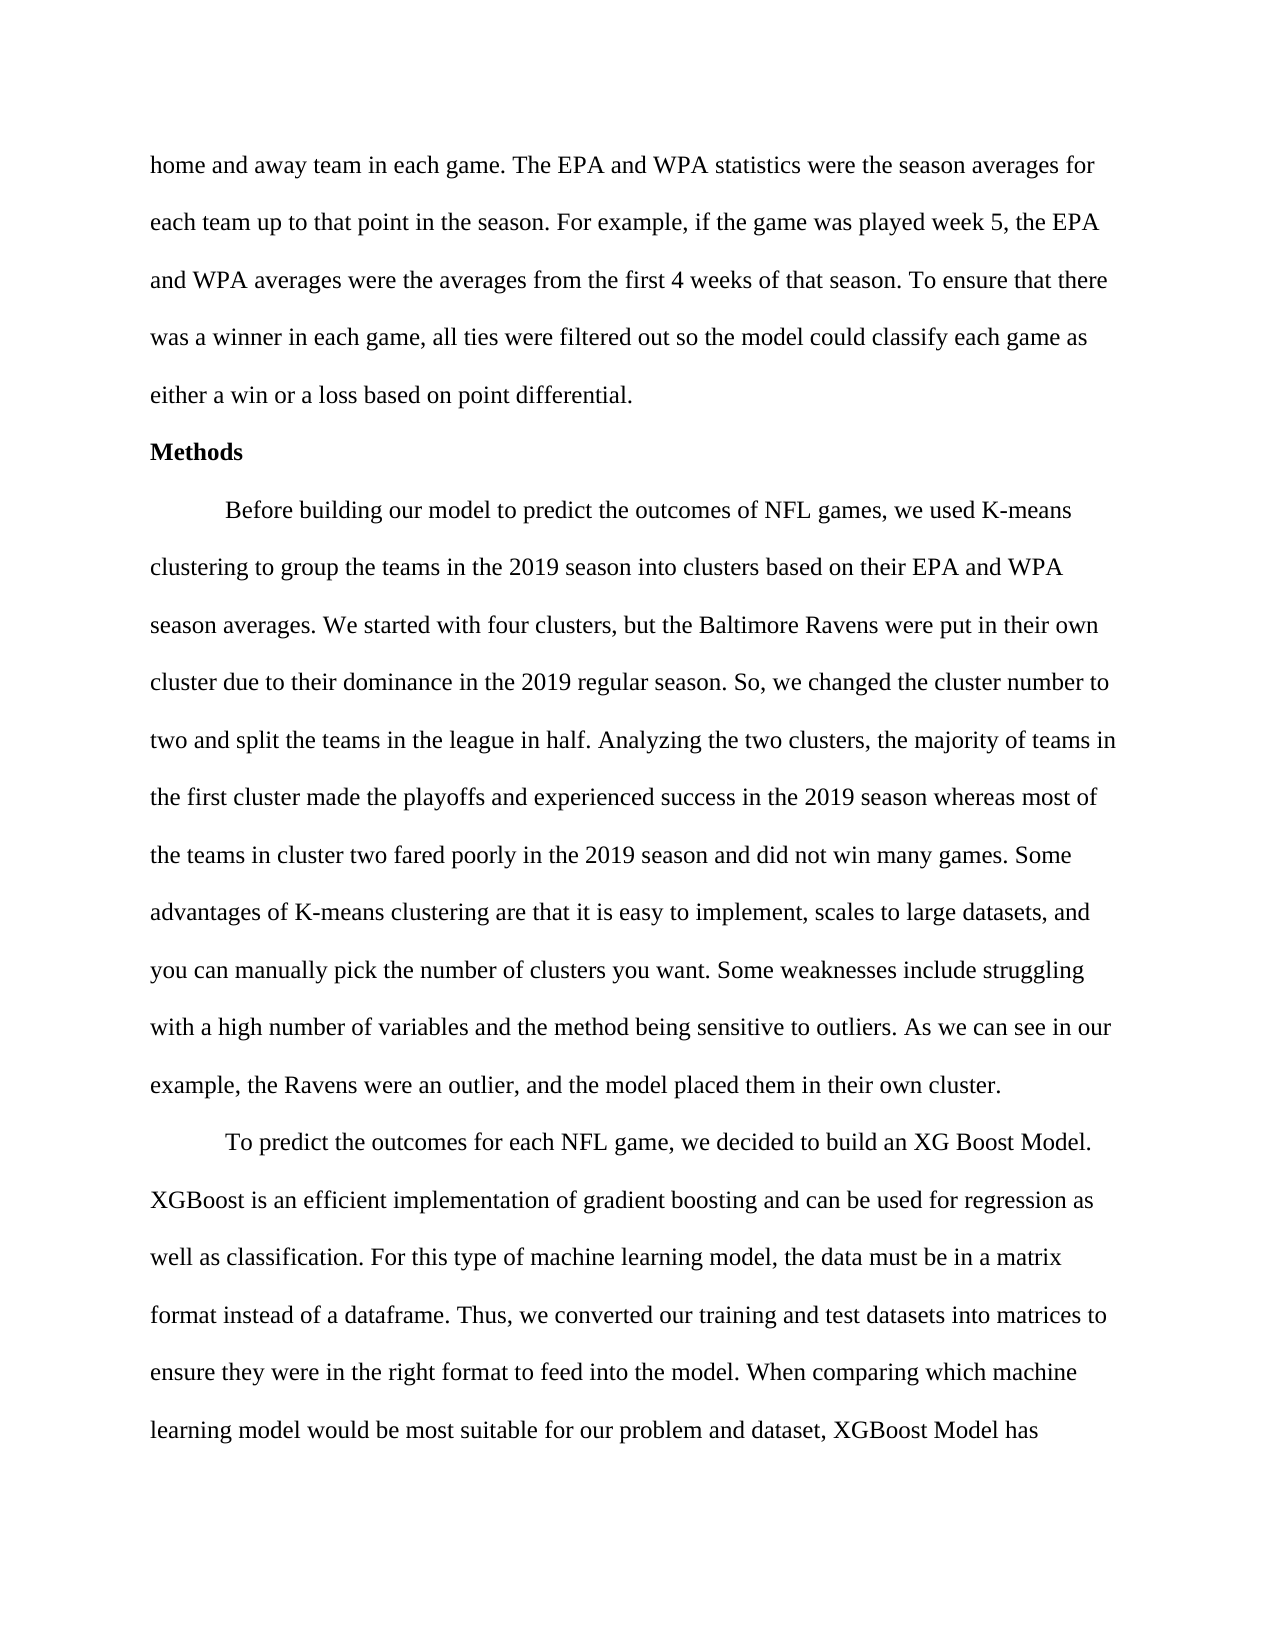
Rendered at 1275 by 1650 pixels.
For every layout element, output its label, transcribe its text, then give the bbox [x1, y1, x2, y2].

text Before building our model to predict the outcomes of NFL games, we used K-means clustering to group the teams in the 2019 season into clusters based on their EPA and WPA season averages. We started with four clusters, but the Baltimore Ravens were put in their own cluster due to their dominance in the 2019 regular season. So, we changed the cluster number to two and split the teams in the league in half. Analyzing the two clusters, the majority of teams in the first cluster made the playoffs and experienced success in the 2019 season whereas most of the teams in cluster two fared poorly in the 2019 season and did not win many games. Some advantages of K-means clustering are that it is easy to implement, scales to large datasets, and you can manually pick the number of clusters you want. Some weaknesses include struggling with a high number of variables and the method being sensitive to outliers. As we can see in our example, the Ravens were an outlier, and the model placed them in their own cluster. [150, 495, 1125, 1099]
text To predict the outcomes for each NFL game, we decided to build an XG Boost Model. XGBoost is an efficient implementation of gradient boosting and can be used for regression as well as classification. For this type of machine learning model, the data must be in a matrix format instead of a dataframe. Thus, we converted our training and test datasets into matrices to ensure they were in the right format to feed into the model. When comparing which machine learning model would be most suitable for our problem and dataset, XGBoost Model has [150, 1127, 1125, 1444]
text Methods [150, 437, 1125, 466]
text home and away team in each game. The EPA and WPA statistics were the season averages for each team up to that point in the season. For example, if the game was played week 5, the EPA and WPA averages were the averages from the first 4 weeks of that season. To ensure that there was a winner in each game, all ties were filtered out so the model could classify each game as either a win or a loss based on point differential. [150, 150, 1125, 409]
